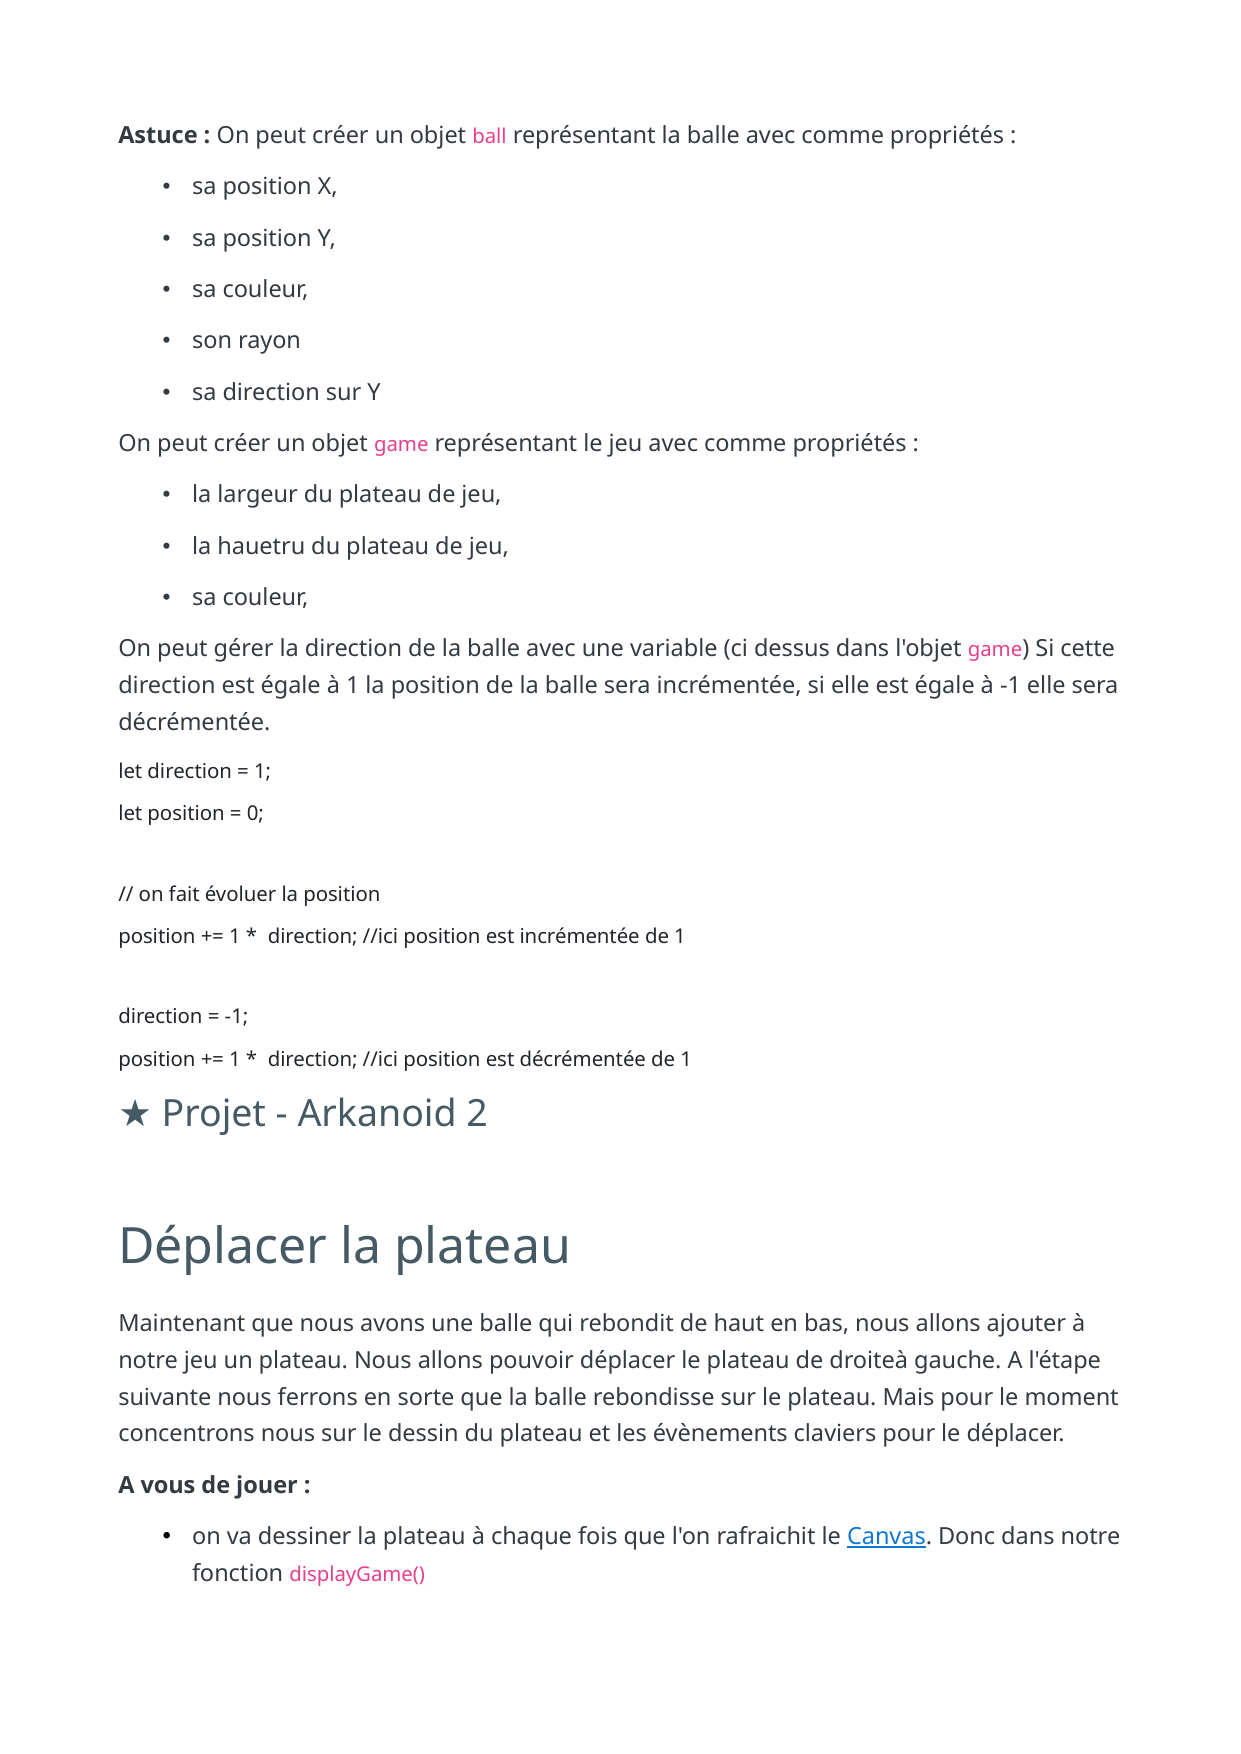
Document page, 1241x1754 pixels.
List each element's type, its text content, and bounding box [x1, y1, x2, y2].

list sa couleur, [162, 580, 1122, 612]
text A vous de jouer : [118, 1468, 1122, 1500]
text On peut créer un objet game représentant le jeu avec comme propriétés : [118, 426, 1122, 458]
list sa direction sur Y [162, 375, 1122, 407]
text position += 1 * direction; //ici position est incrémentée de 1 [118, 922, 1122, 949]
subtitle Déplacer la plateau [118, 1210, 1122, 1278]
list la largeur du plateau de jeu, [162, 478, 1122, 509]
list sa couleur, [162, 272, 1122, 304]
list sa position Y, [162, 221, 1122, 253]
list on va dessiner la plateau à chaque fois que l'on rafraichit le Canvas. Donc dans notre fonction displayGame() [162, 1519, 1122, 1588]
list sa position X, [162, 169, 1122, 201]
text On peut gérer la direction de la balle avec une variable (ci dessus dans l'objet game) Si cette direction est égale à 1 la position de la balle sera incrémentée, si elle est égale à -1 elle sera décrémentée. [118, 632, 1122, 737]
text Astuce : On peut créer un objet ball représentant la balle avec comme propriétés : [118, 118, 1122, 150]
text Maintenant que nous avons une balle qui rebondit de haut en bas, nous allons ajouter à notre jeu un plateau. Nous allons pouvoir déplacer le plateau de droiteà gauche. A l'étape suivante nous ferrons en sorte que la balle rebondisse sur le plateau. Mais pour le moment concentrons nous sur le dessin du plateau et les évènements claviers pour le déplacer. [118, 1306, 1122, 1449]
text let direction = 1; [118, 757, 1122, 784]
list la hauetru du plateau de jeu, [162, 529, 1122, 561]
text let position = 0; [118, 799, 1122, 827]
text position += 1 * direction; //ici position est décrémentée de 1 [118, 1044, 1122, 1072]
text // on fait évoluer la position [118, 879, 1122, 907]
list son rayon [162, 323, 1122, 356]
subtitle ★ Projet - Arkanoid 2 [118, 1087, 1122, 1138]
text direction = -1; [118, 1002, 1122, 1030]
